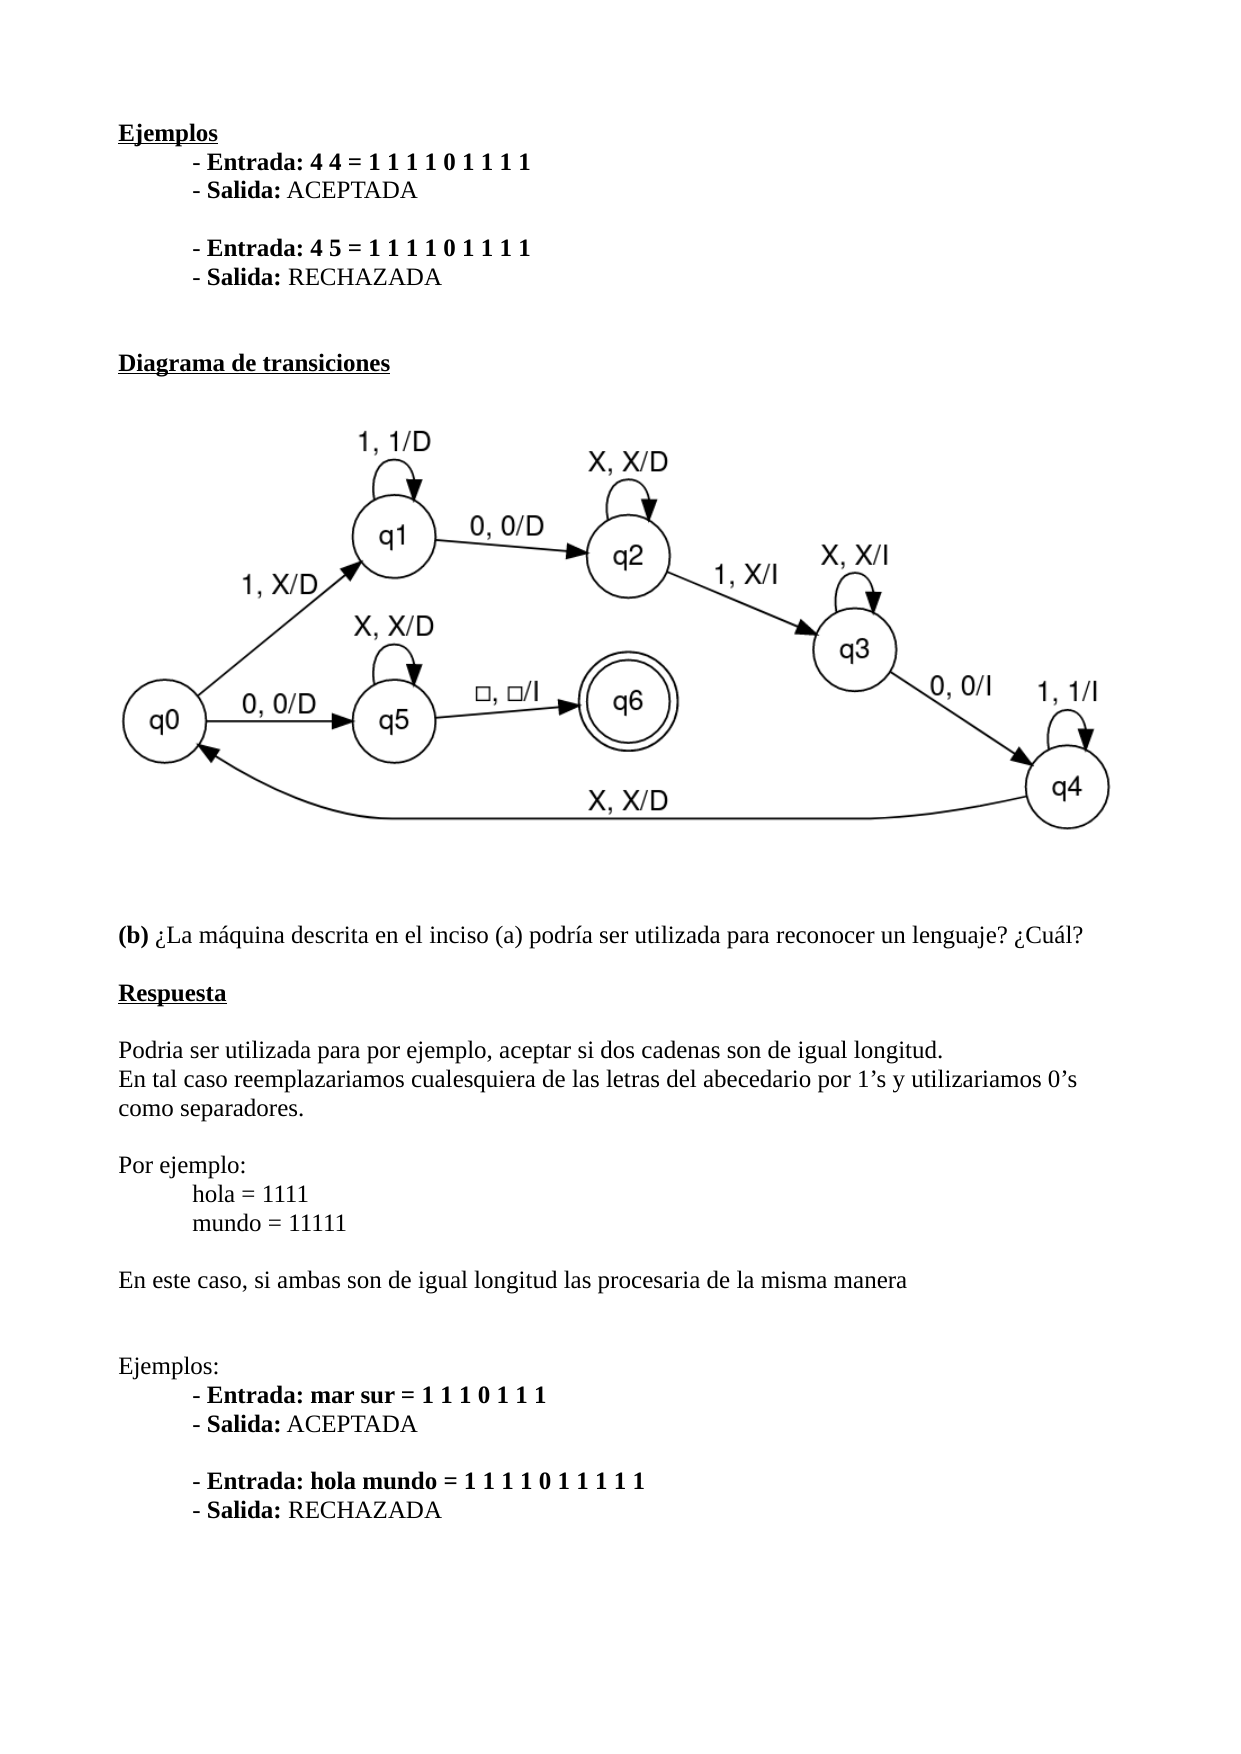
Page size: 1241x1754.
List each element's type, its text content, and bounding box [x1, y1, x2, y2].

text - Entrada: 4 5 = 1 1 1 1 0 1 1 1 1 [118, 233, 1122, 262]
text Respuesta [118, 978, 1122, 1006]
text Ejemplos: [118, 1351, 1122, 1380]
text - Salida: RECHAZADA [118, 262, 1122, 291]
picture [118, 405, 1123, 834]
text - Entrada: 4 4 = 1 1 1 1 0 1 1 1 1 [118, 147, 1122, 176]
text mundo = 11111 [118, 1208, 1122, 1236]
text En este caso, si ambas son de igual longitud las procesaria de la misma manera [118, 1265, 1122, 1294]
text Por ejemplo: [118, 1150, 1122, 1179]
text Diagrama de transiciones [118, 348, 1122, 377]
text hola = 1111 [118, 1179, 1122, 1208]
text - Entrada: mar sur = 1 1 1 0 1 1 1 [118, 1380, 1122, 1409]
text Ejemplos [118, 118, 1122, 147]
text En tal caso reemplazariamos cualesquiera de las letras del abecedario por 1’s y utilizariamos 0’s como separadores. [118, 1064, 1122, 1121]
text Podria ser utilizada para por ejemplo, aceptar si dos cadenas son de igual longitud. [118, 1035, 1122, 1064]
text - Salida: RECHAZADA [118, 1495, 1122, 1524]
text - Salida: ACEPTADA [118, 1409, 1122, 1438]
text (b) ¿La máquina descrita en el inciso (a) podría ser utilizada para reconocer un lenguaje? ¿Cuál? [118, 920, 1122, 949]
text - Entrada: hola mundo = 1 1 1 1 0 1 1 1 1 1 [118, 1466, 1122, 1495]
text - Salida: ACEPTADA [118, 176, 1122, 204]
